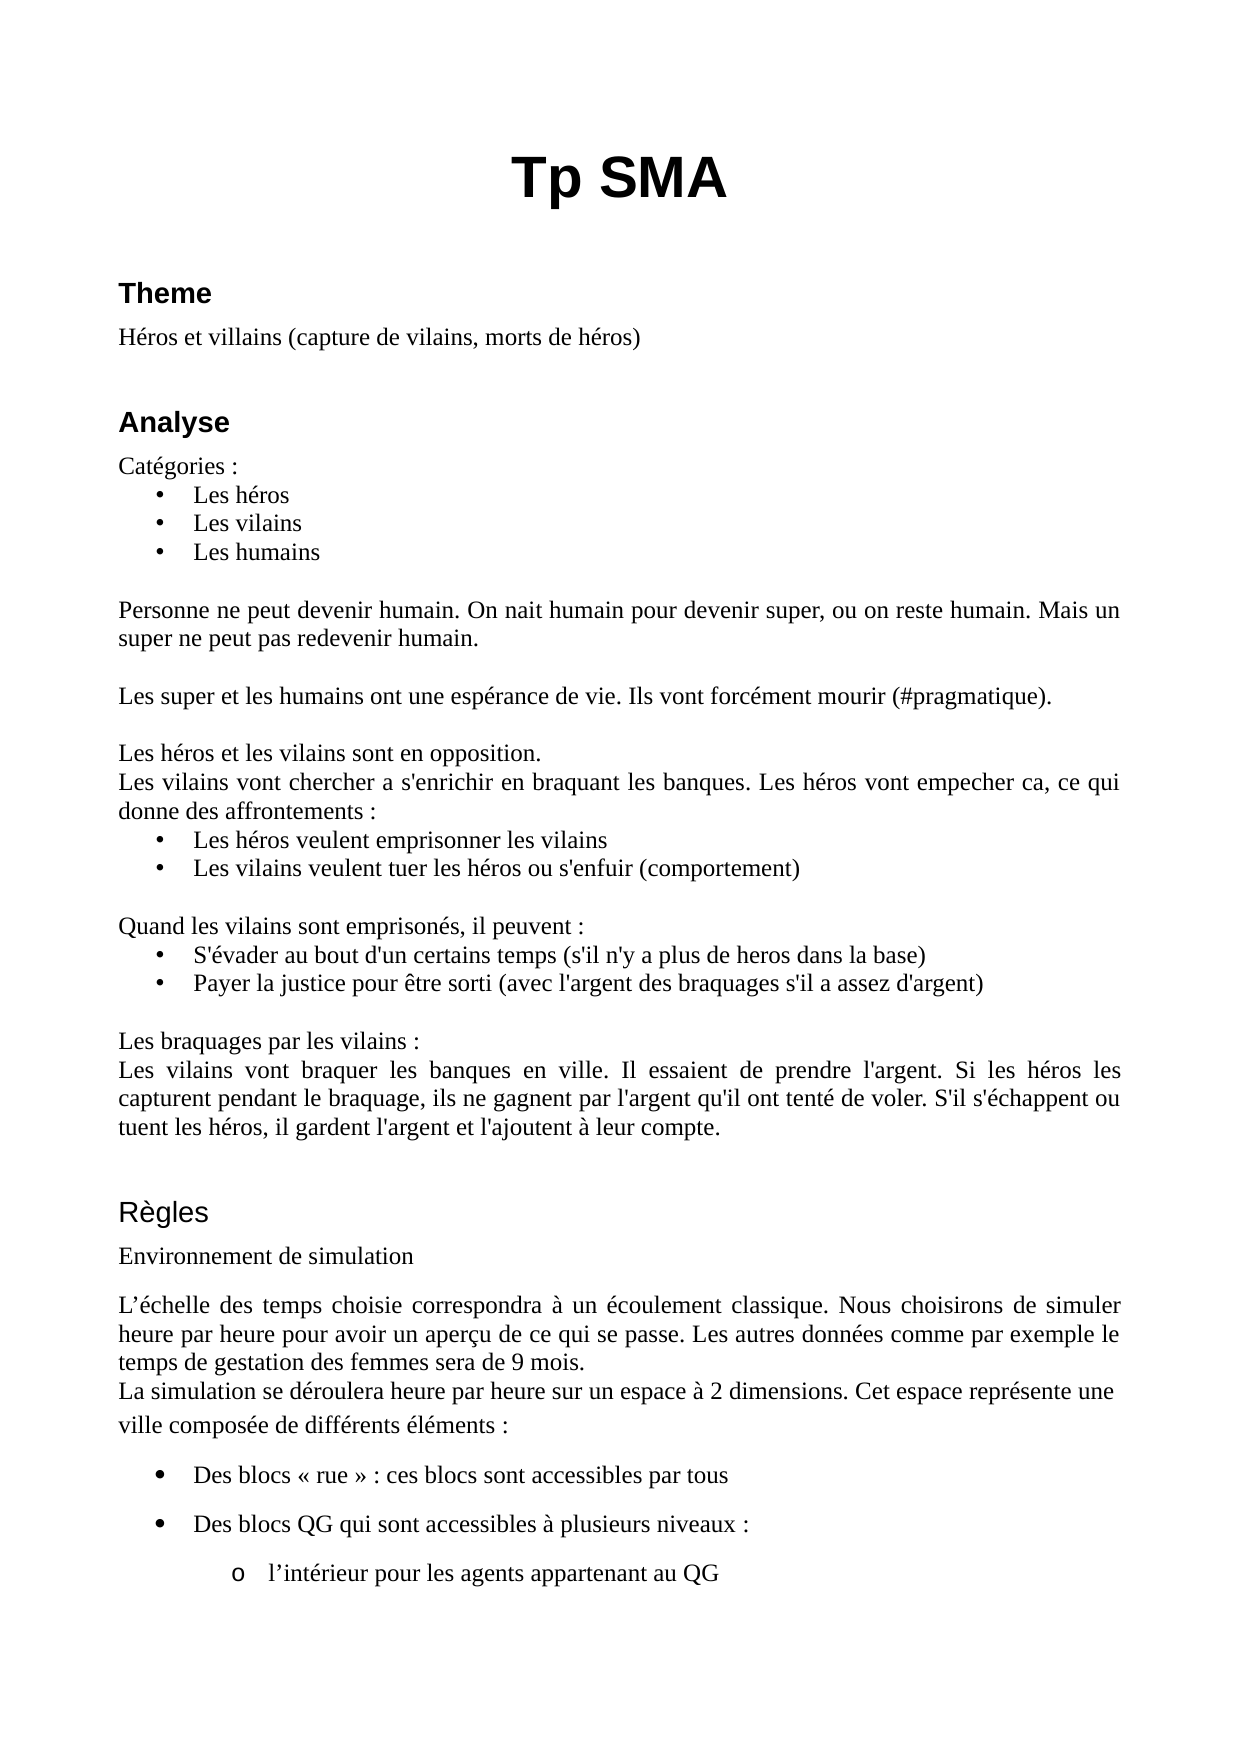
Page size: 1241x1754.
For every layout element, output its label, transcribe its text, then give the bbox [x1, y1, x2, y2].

list Les héros veulent emprisonner les vilains [156, 825, 1122, 853]
list Des blocs « rue » : ces blocs sont accessibles par tous [156, 1460, 1122, 1488]
list Les vilains veulent tuer les héros ou s'enfuir (comportement) [156, 853, 1122, 882]
text La simulation se déroulera heure par heure sur un espace à 2 dimensions. Cet espace représente une ville composée de différents éléments : [118, 1376, 1122, 1439]
text Catégories : [118, 451, 1122, 480]
list Des blocs QG qui sont accessibles à plusieurs niveaux : [156, 1509, 1122, 1537]
list Les humains [156, 537, 1122, 566]
subtitle Règles [118, 1195, 1122, 1228]
list l’intérieur pour les agents appartenant au QG [231, 1558, 1122, 1589]
text Les super et les humains ont une espérance de vie. Ils vont forcément mourir (#pragmatique). [118, 681, 1122, 710]
text Les braquages par les vilains : [118, 1026, 1122, 1055]
text Les vilains vont braquer les banques en ville. Il essaient de prendre l'argent. Si les héros les capturent pendant le braquage, ils ne gagnent par l'argent qu'il ont tenté de voler. S'il s'échappent ou tuent les héros, il gardent l'argent et l'ajoutent à leur compte. [118, 1055, 1122, 1141]
subtitle Theme [118, 276, 1122, 310]
subtitle Analyse [118, 405, 1122, 438]
list Payer la justice pour être sorti (avec l'argent des braquages s'il a assez d'argent) [156, 968, 1122, 997]
text Les vilains vont chercher a s'enrichir en braquant les banques. Les héros vont empecher ca, ce qui donne des affrontements : [118, 767, 1122, 825]
text Personne ne peut devenir humain. On nait humain pour devenir super, ou on reste humain. Mais un super ne peut pas redevenir humain. [118, 595, 1122, 652]
list Les vilains [156, 508, 1122, 537]
text Environnement de simulation [118, 1241, 1122, 1269]
text Héros et villains (capture de vilains, morts de héros) [118, 322, 1122, 351]
text Les héros et les vilains sont en opposition. [118, 738, 1122, 767]
text L’échelle des temps choisie correspondra à un écoulement classique. Nous choisirons de simuler heure par heure pour avoir un aperçu de ce qui se passe. Les autres données comme par exemple le temps de gestation des femmes sera de 9 mois. [118, 1290, 1122, 1376]
text Tp SMA [118, 143, 1122, 210]
text Quand les vilains sont emprisonés, il peuvent : [118, 911, 1122, 940]
list Les héros [156, 480, 1122, 508]
list S'évader au bout d'un certains temps (s'il n'y a plus de heros dans la base) [156, 940, 1122, 968]
